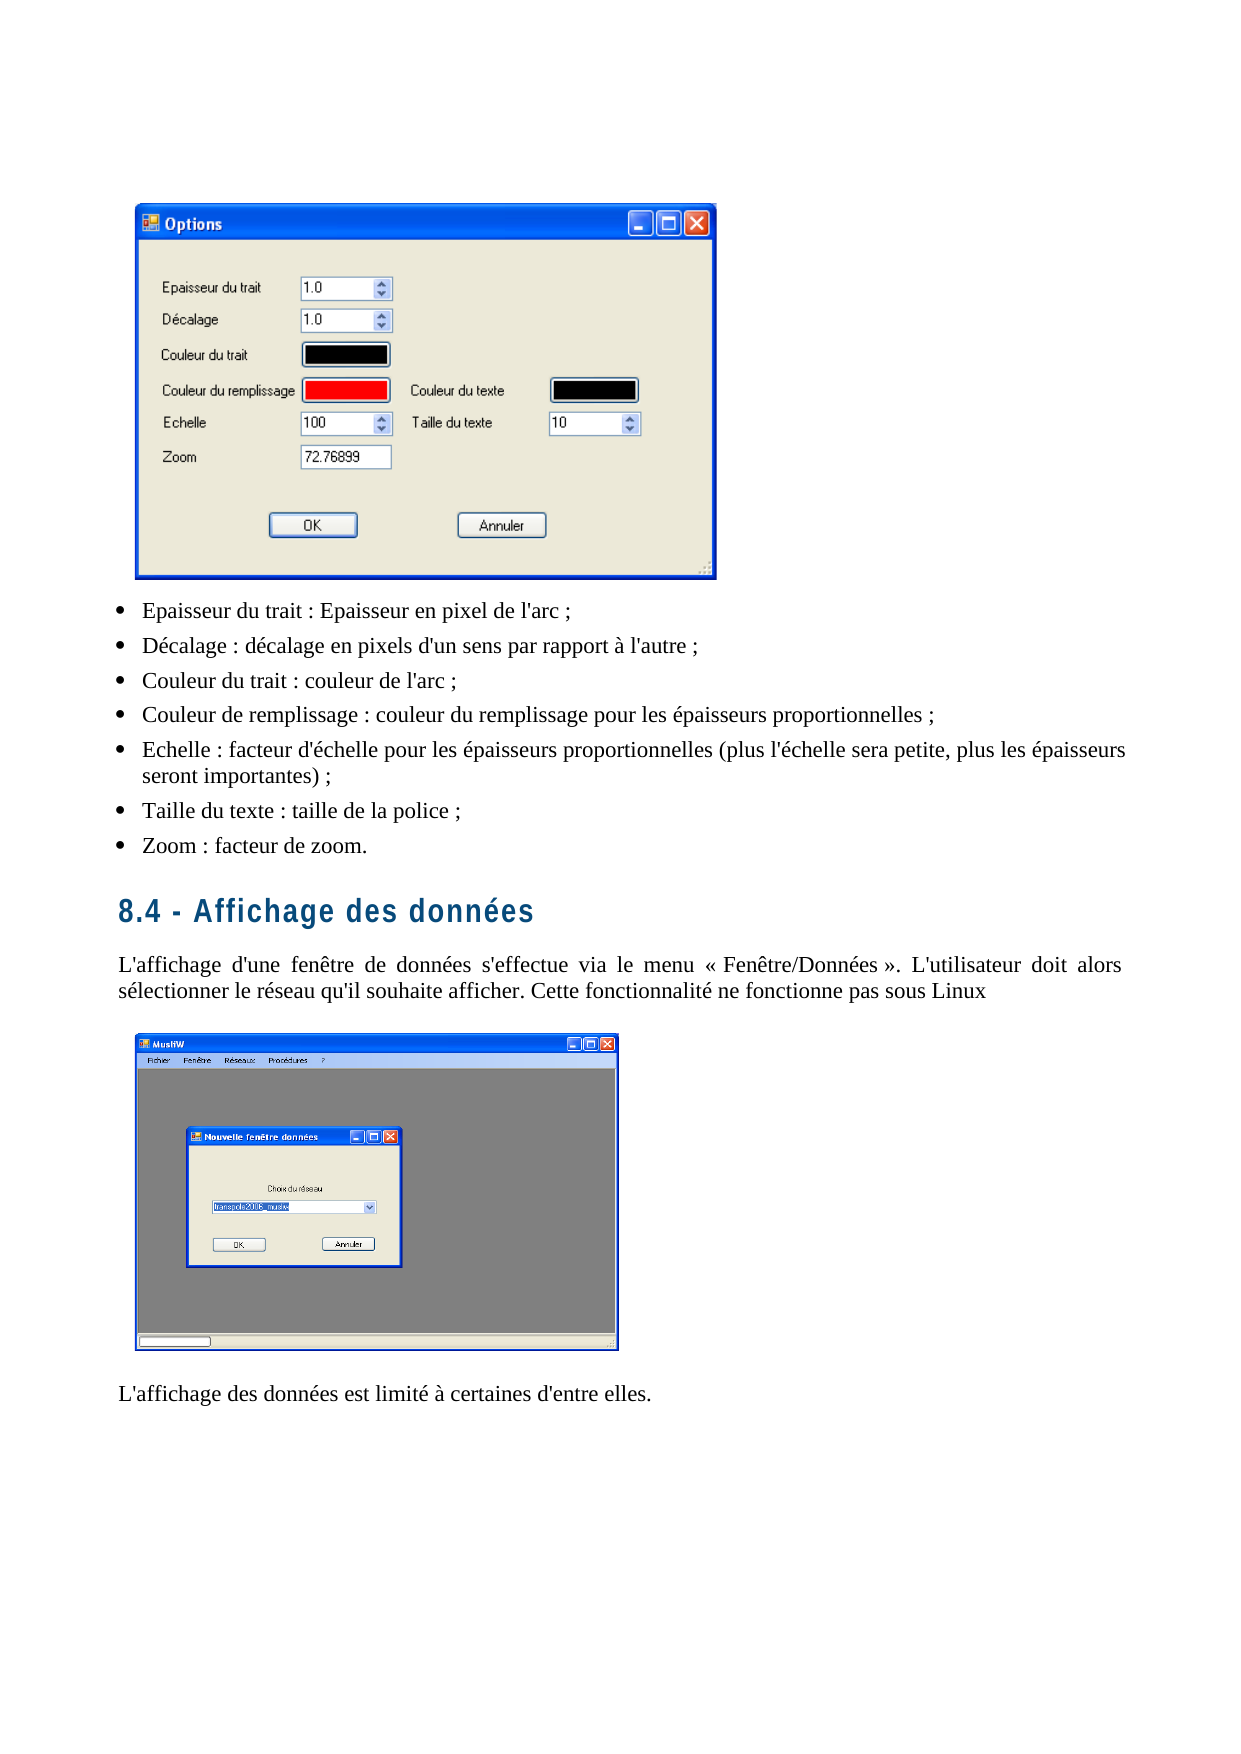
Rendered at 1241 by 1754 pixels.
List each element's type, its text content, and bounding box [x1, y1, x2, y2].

text L'affichage des données est limité à certaines d'entre elles. [118, 1380, 1122, 1407]
text L'affichage d'une fenêtre de données s'effectue via le menu « Fenêtre/Données ». L'utilisateur doit alors sélectionner le réseau qu'il souhaite afficher. Cette fonctionnalité ne fonctionne pas sous Linux [118, 951, 1122, 1003]
subtitle Affichage des données [118, 892, 1122, 930]
list Décalage : décalage en pixels d'un sens par rapport à l'autre ; [116, 632, 1127, 658]
picture [134, 1033, 619, 1351]
picture [134, 203, 717, 580]
list Epaisseur du trait : Epaisseur en pixel de l'arc ; [116, 597, 1127, 624]
list Zoom : facteur de zoom. [116, 832, 1127, 858]
list Taille du texte : taille de la police ; [116, 797, 1127, 823]
list Couleur du trait : couleur de l'arc ; [116, 667, 1127, 693]
list Echelle : facteur d'échelle pour les épaisseurs proportionnelles (plus l'échelle sera petite, plus les épaisseurs seront importantes) ; [116, 736, 1127, 789]
list Couleur de remplissage : couleur du remplissage pour les épaisseurs proportionnelles ; [116, 701, 1127, 728]
